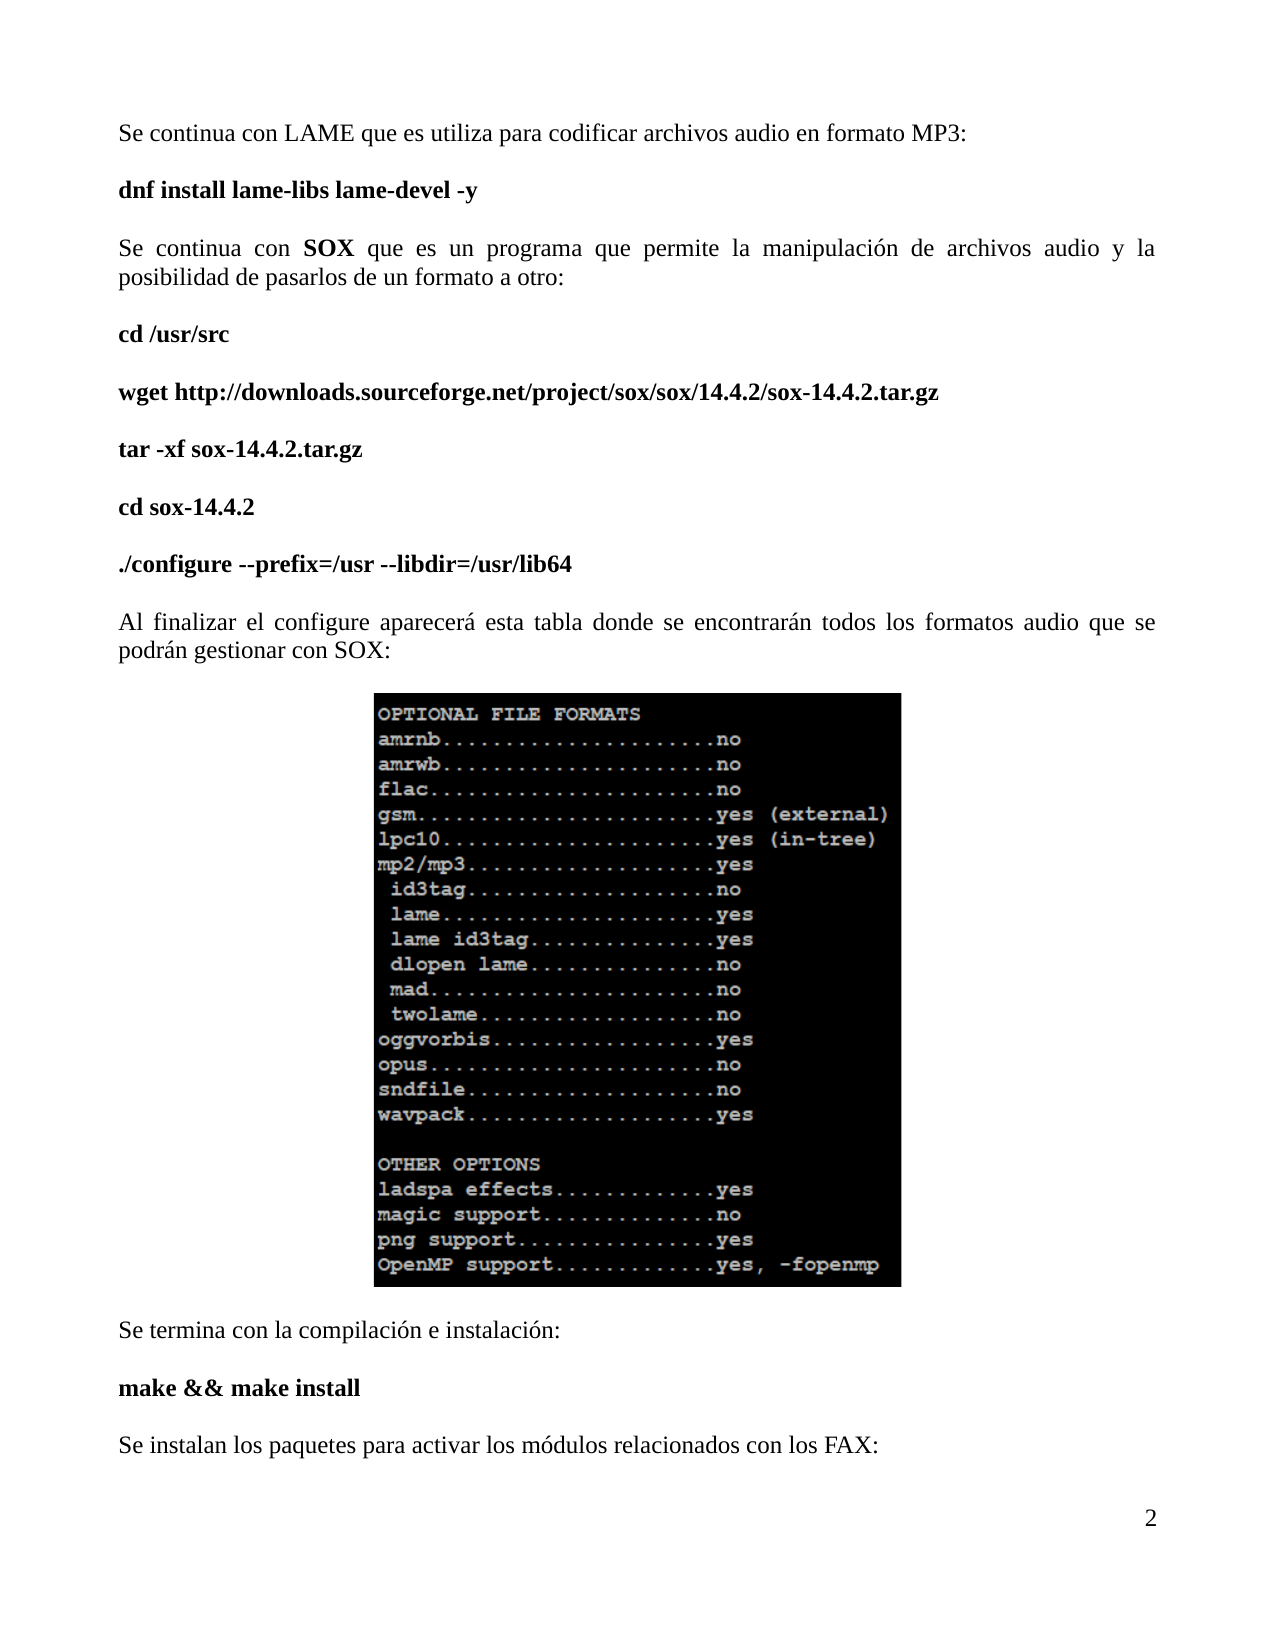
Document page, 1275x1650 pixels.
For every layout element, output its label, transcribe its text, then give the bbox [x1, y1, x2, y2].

text ./configure --prefix=/usr --libdir=/usr/lib64 [118, 549, 1157, 578]
text cd /usr/src [118, 319, 1157, 348]
text tar -xf sox-14.4.2.tar.gz [118, 434, 1157, 463]
text Se termina con la compilación e instalación: [118, 1316, 1157, 1344]
text wget http://downloads.sourceforge.net/project/sox/sox/14.4.2/sox-14.4.2.tar.gz [118, 377, 1157, 406]
text dnf install lame-libs lame-devel -y [118, 176, 1157, 204]
text Se continua con LAME que es utiliza para codificar archivos audio en formato MP3: [118, 118, 1157, 147]
text cd sox-14.4.2 [118, 492, 1157, 521]
text Al finalizar el configure aparecerá esta tabla donde se encontrarán todos los formatos audio que se podrán gestionar con SOX: [118, 607, 1157, 664]
text Se instalan los paquetes para activar los módulos relacionados con los FAX: [118, 1431, 1157, 1459]
text Se continua con SOX que es un programa que permite la manipulación de archivos audio y la posibilidad de pasarlos de un formato a otro: [118, 233, 1157, 291]
text make && make install [118, 1373, 1157, 1402]
picture [373, 693, 902, 1287]
